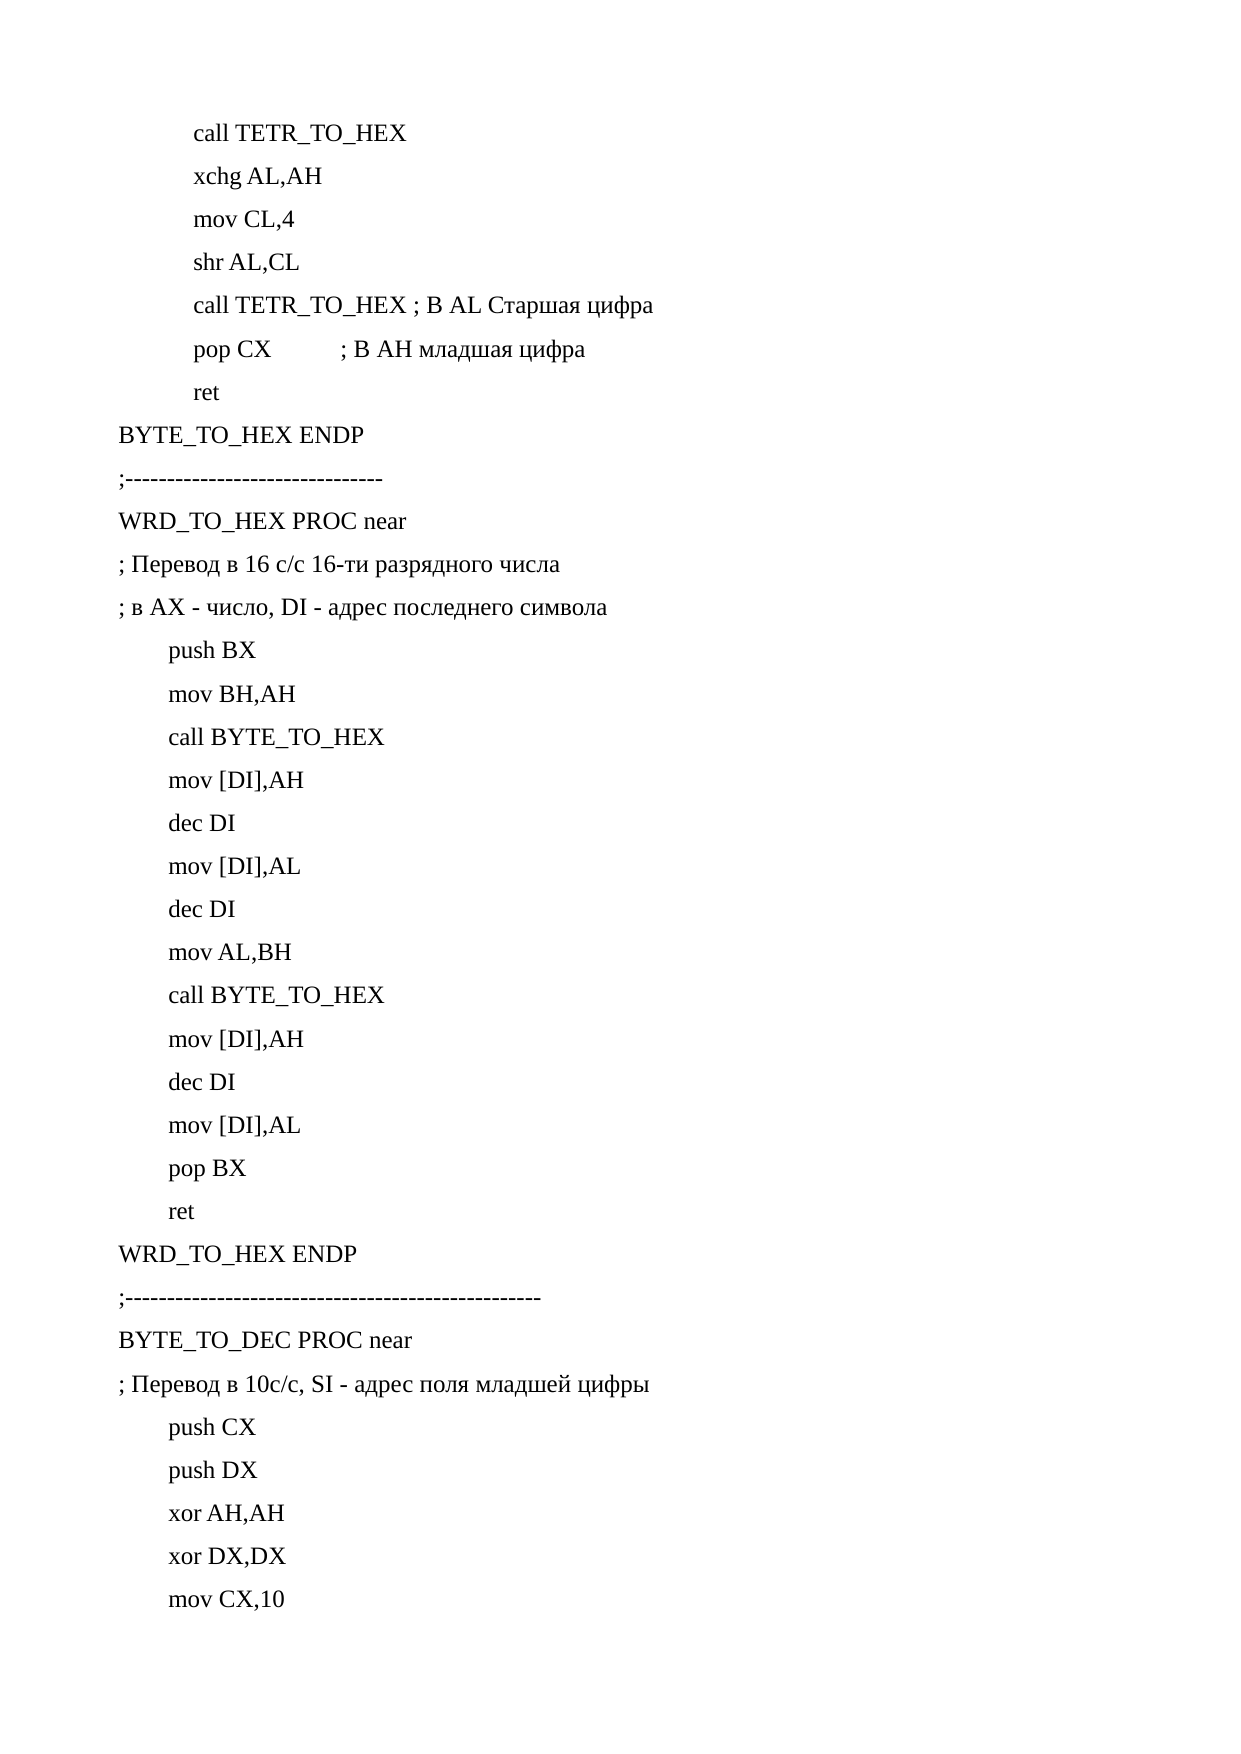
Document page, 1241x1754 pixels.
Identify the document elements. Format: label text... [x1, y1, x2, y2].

text xchg AL,AH [118, 161, 1122, 190]
text call BYTE_TO_HEX [118, 981, 1122, 1009]
text dec DI [118, 894, 1122, 923]
text mov [DI],AH [118, 765, 1122, 794]
text dec DI [118, 808, 1122, 837]
text BYTE_TO_DEC PROC near [118, 1326, 1122, 1354]
text pop CX ; В AH младшая цифра [118, 334, 1122, 362]
text ret [118, 1196, 1122, 1225]
text pop BX [118, 1153, 1122, 1182]
text call BYTE_TO_HEX [118, 722, 1122, 751]
text call TETR_TO_HEX ; В AL Старшая цифра [118, 291, 1122, 319]
text mov CL,4 [118, 204, 1122, 233]
text mov AL,BH [118, 937, 1122, 966]
text push BX [118, 636, 1122, 664]
text dec DI [118, 1067, 1122, 1096]
text ;-------------------------------------------------- [118, 1282, 1122, 1311]
text ;------------------------------- [118, 463, 1122, 492]
text ret [118, 377, 1122, 406]
text ; Перевод в 10с/с, SI - адрес поля младшей цифры [118, 1369, 1122, 1397]
text mov BH,AH [118, 679, 1122, 707]
text xor DX,DX [118, 1541, 1122, 1570]
text push DX [118, 1455, 1122, 1484]
text mov [DI],AL [118, 1110, 1122, 1139]
text call TETR_TO_HEX [118, 118, 1122, 147]
text WRD_TO_HEX PROC near [118, 506, 1122, 535]
text mov [DI],AH [118, 1024, 1122, 1052]
text push CX [118, 1412, 1122, 1441]
text mov CX,10 [118, 1584, 1122, 1613]
text xor AH,AH [118, 1498, 1122, 1527]
text WRD_TO_HEX ENDP [118, 1239, 1122, 1268]
text shr AL,CL [118, 247, 1122, 276]
text BYTE_TO_HEX ENDP [118, 420, 1122, 449]
text ; Перевод в 16 с/с 16-ти разрядного числа [118, 549, 1122, 578]
text mov [DI],AL [118, 851, 1122, 880]
text ; в AX - число, DI - адрес последнего символа [118, 592, 1122, 621]
